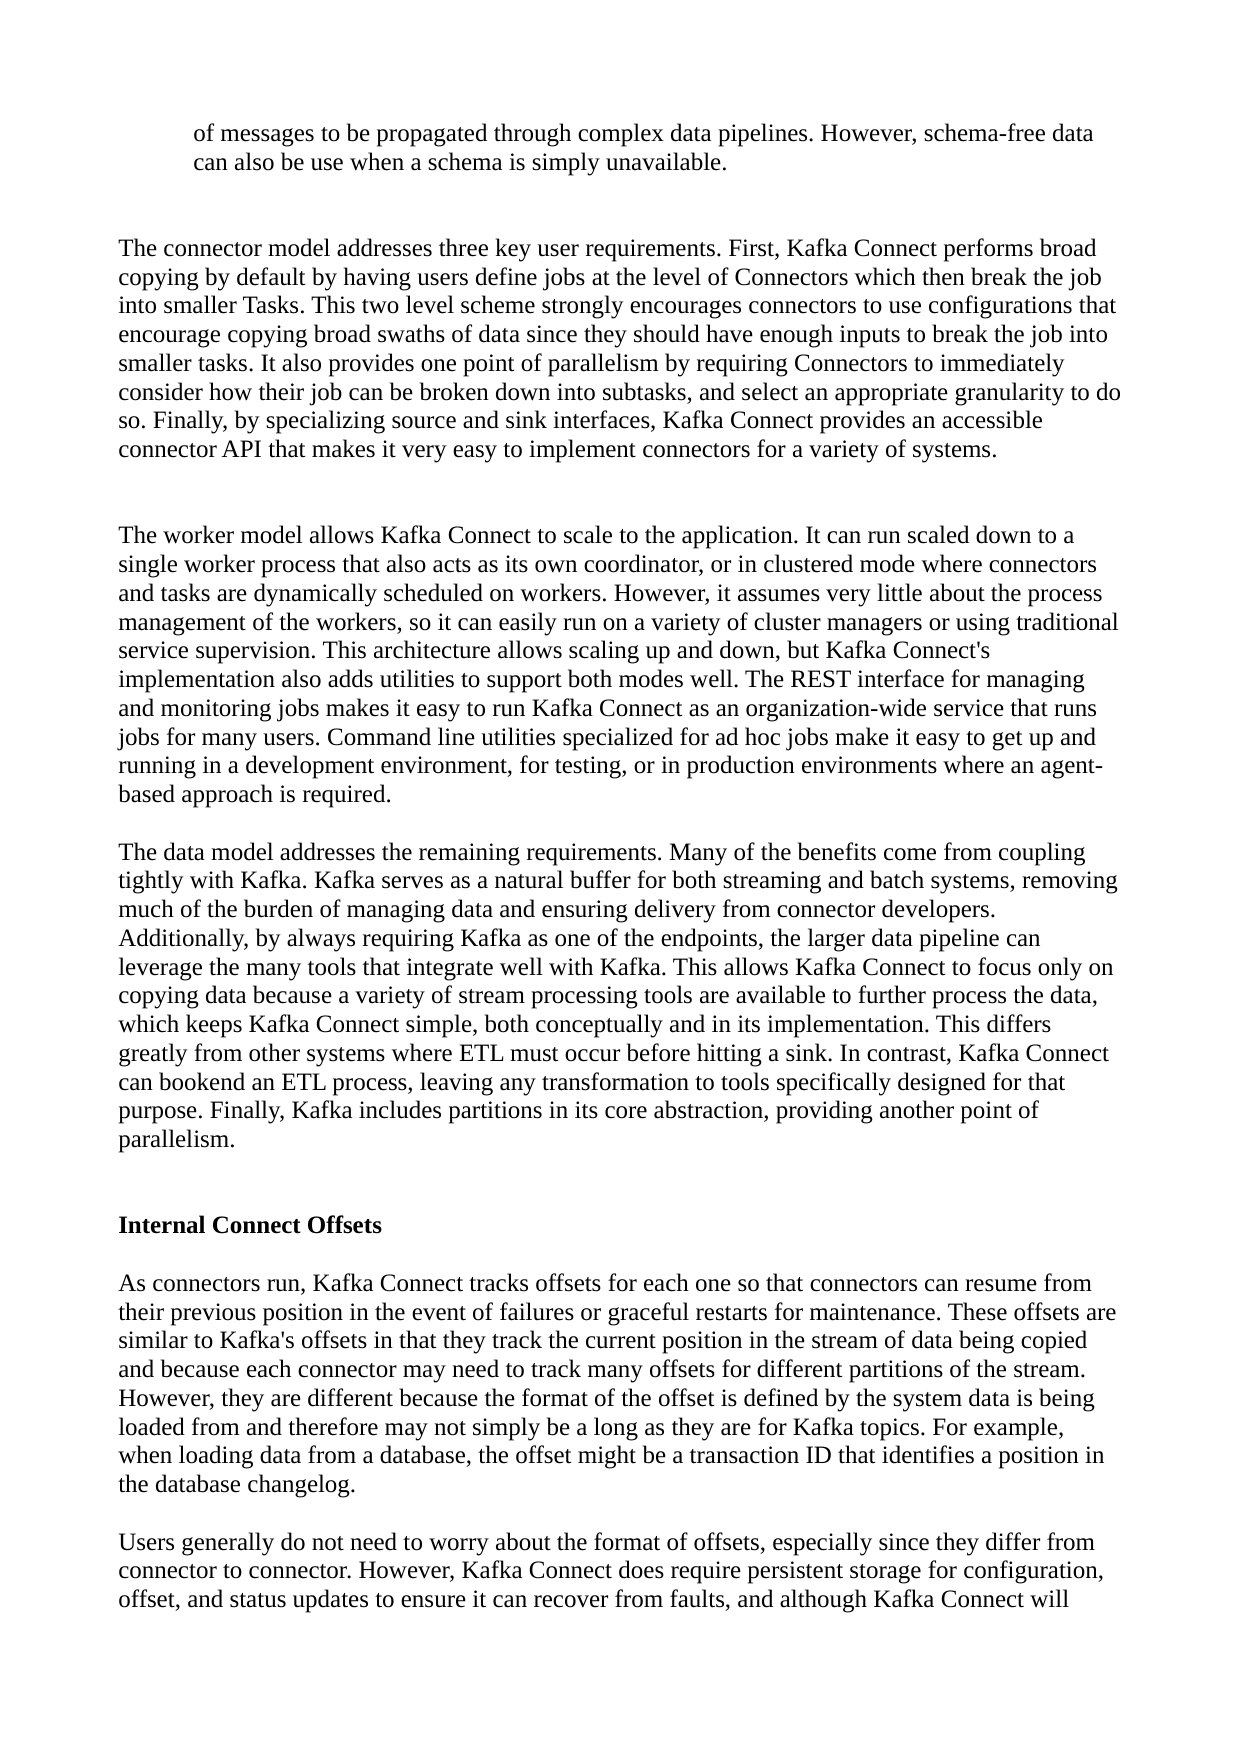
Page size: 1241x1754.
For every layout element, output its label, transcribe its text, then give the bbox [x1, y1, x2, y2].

text As connectors run, Kafka Connect tracks offsets for each one so that connectors can resume from their previous position in the event of failures or graceful restarts for maintenance. These offsets are similar to Kafka's offsets in that they track the current position in the stream of data being copied and because each connector may need to track many offsets for different partitions of the stream. However, they are different because the format of the offset is defined by the system data is being loaded from and therefore may not simply be a long as they are for Kafka topics. For example, when loading data from a database, the offset might be a transaction ID that identifies a position in the database changelog. [118, 1268, 1122, 1498]
text Internal Connect Offsets [118, 1211, 1122, 1239]
text The data model addresses the remaining requirements. Many of the benefits come from coupling tightly with Kafka. Kafka serves as a natural buffer for both streaming and batch systems, removing much of the burden of managing data and ensuring delivery from connector developers. Additionally, by always requiring Kafka as one of the endpoints, the larger data pipeline can leverage the many tools that integrate well with Kafka. This allows Kafka Connect to focus only on copying data because a variety of stream processing tools are available to further process the data, which keeps Kafka Connect simple, both conceptually and in its implementation. This differs greatly from other systems where ETL must occur before hitting a sink. In contrast, Kafka Connect can bookend an ETL process, leaving any transformation to tools specifically designed for that purpose. Finally, Kafka includes partitions in its core abstraction, providing another point of parallelism. [118, 837, 1122, 1153]
text The connector model addresses three key user requirements. First, Kafka Connect performs broad copying by default by having users define jobs at the level of Connectors which then break the job into smaller Tasks. This two level scheme strongly encourages connectors to use configurations that encourage copying broad swaths of data since they should have enough inputs to break the job into smaller tasks. It also provides one point of parallelism by requiring Connectors to immediately consider how their job can be broken down into subtasks, and select an appropriate granularity to do so. Finally, by specializing source and sink interfaces, Kafka Connect provides an accessible connector API that makes it very easy to implement connectors for a variety of systems. [118, 233, 1122, 463]
text The worker model allows Kafka Connect to scale to the application. It can run scaled down to a single worker process that also acts as its own coordinator, or in clustered mode where connectors and tasks are dynamically scheduled on workers. However, it assumes very little about the process management of the workers, so it can easily run on a variety of cluster managers or using traditional service supervision. This architecture allows scaling up and down, but Kafka Connect's implementation also adds utilities to support both modes well. The REST interface for managing and monitoring jobs makes it easy to run Kafka Connect as an organization-wide service that runs jobs for many users. Command line utilities specialized for ad hoc jobs make it easy to get up and running in a development environment, for testing, or in production environments where an agent-based approach is required. [118, 521, 1122, 808]
list of messages to be propagated through complex data pipelines. However, schema-free data can also be use when a schema is simply unavailable. [156, 118, 1122, 176]
text Users generally do not need to worry about the format of offsets, especially since they differ from connector to connector. However, Kafka Connect does require persistent storage for configuration, offset, and status updates to ensure it can recover from faults, and although Kafka Connect will [118, 1527, 1122, 1613]
